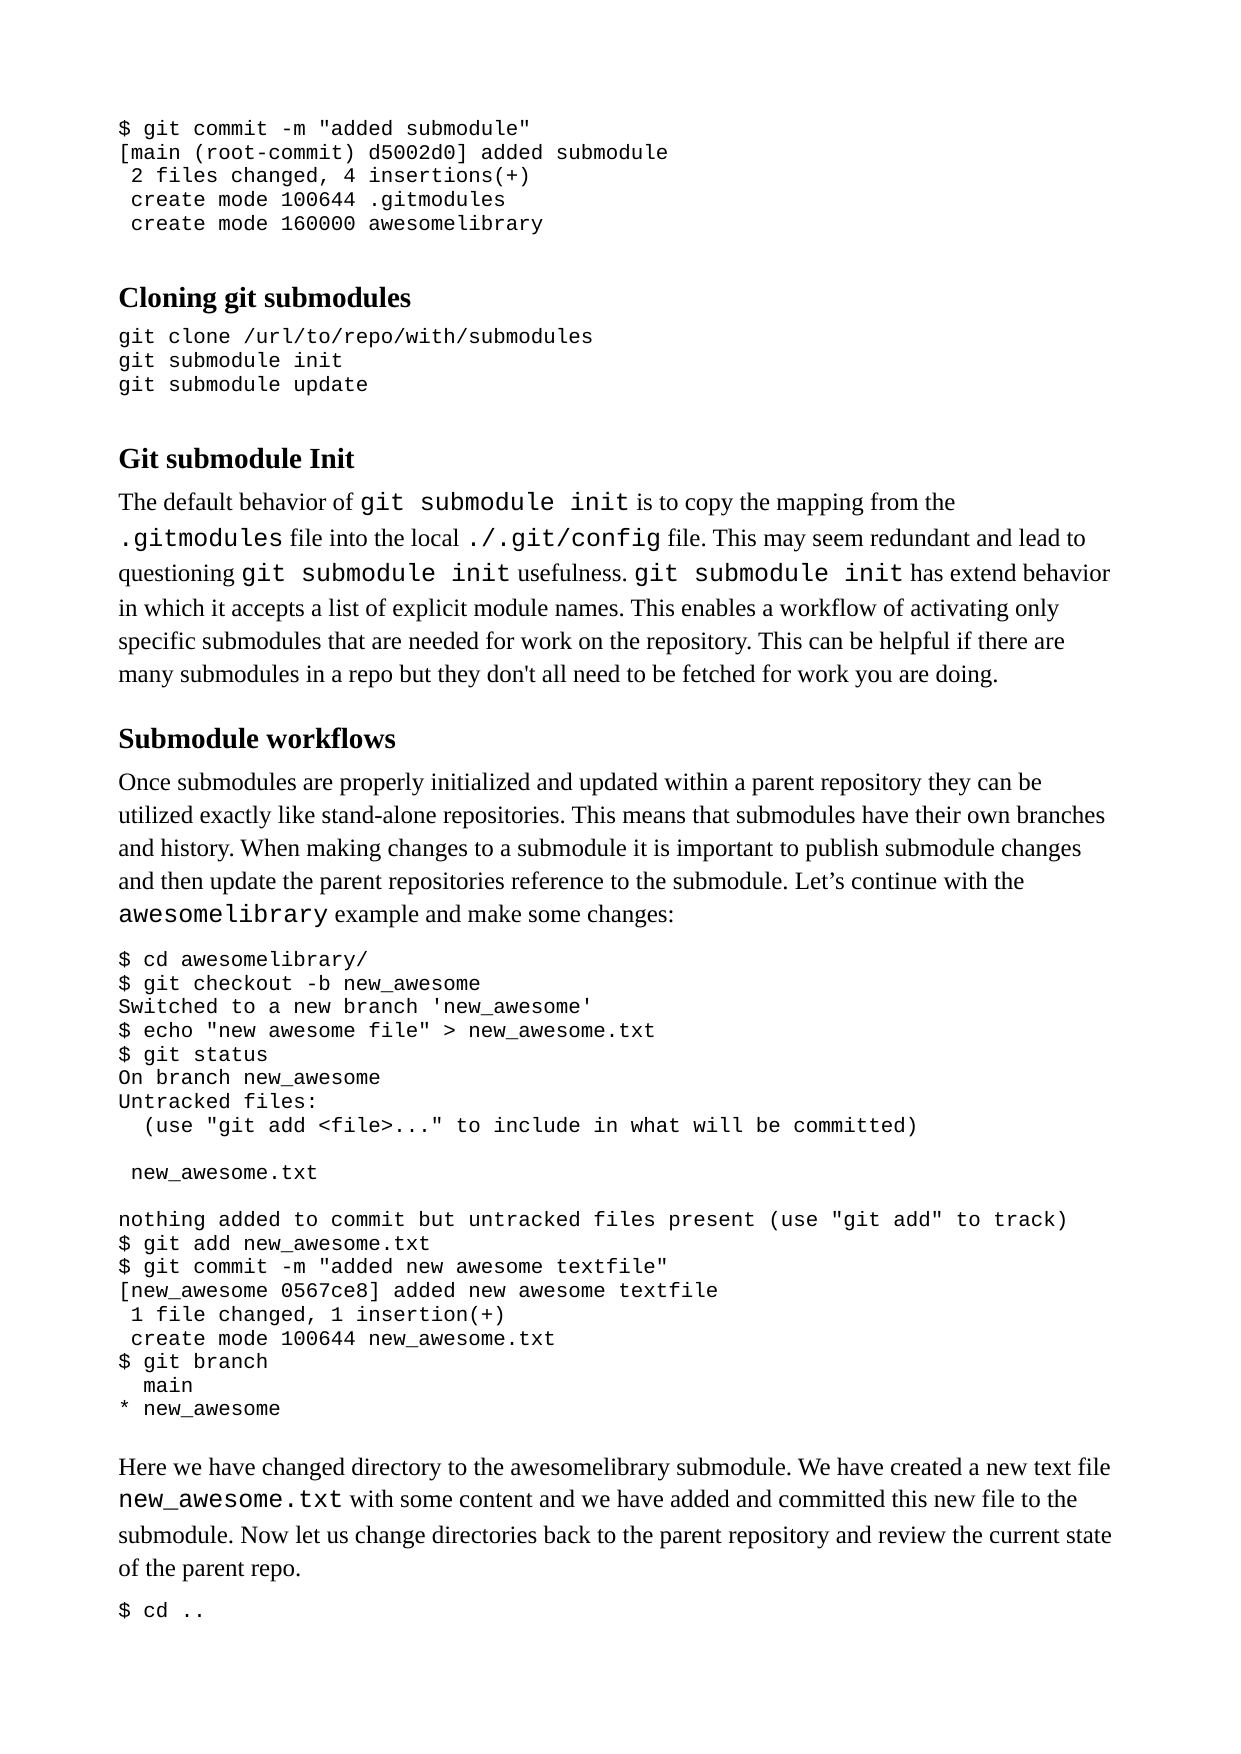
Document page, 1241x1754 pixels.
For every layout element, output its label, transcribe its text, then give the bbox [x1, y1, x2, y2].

text git clone /url/to/repo/with/submodules [118, 326, 1122, 350]
text 2 files changed, 4 insertions(+) [118, 165, 1122, 189]
text On branch new_awesome [118, 1067, 1122, 1091]
text nothing added to commit but untracked files present (use "git add" to track) [118, 1209, 1122, 1233]
text create mode 100644 .gitmodules [118, 189, 1122, 213]
text $ git checkout -b new_awesome [118, 973, 1122, 996]
text main [118, 1375, 1122, 1398]
text 1 file changed, 1 insertion(+) [118, 1304, 1122, 1327]
text $ git commit -m "added new awesome textfile" [118, 1257, 1122, 1280]
subtitle Git submodule Init [118, 441, 1122, 475]
text $ echo "new awesome file" > new_awesome.txt [118, 1020, 1122, 1044]
text [main (root-commit) d5002d0] added submodule [118, 142, 1122, 165]
text create mode 100644 new_awesome.txt [118, 1327, 1122, 1351]
text The default behavior of git submodule init is to copy the mapping from the .gitmodules file into the local ./.git/config file. This may seem redundant and lead to questioning git submodule init usefulness. git submodule init has extend behavior in which it accepts a list of explicit module names. This enables a workflow of activating only specific submodules that are needed for work on the repository. This can be helpful if there are many submodules in a repo but they don't all need to be fetched for work you are doing. [118, 487, 1122, 688]
text [new_awesome 0567ce8] added new awesome textfile [118, 1280, 1122, 1304]
text Once submodules are properly initialized and updated within a parent repository they can be utilized exactly like stand-alone repositories. This means that submodules have their own branches and history. When making changes to a submodule it is important to publish submodule changes and then update the parent repositories reference to the submodule. Let’s continue with the awesomelibrary example and make some changes: [118, 767, 1122, 930]
subtitle Submodule workflows [118, 721, 1122, 754]
text $ cd .. [118, 1600, 1122, 1624]
text $ git status [118, 1044, 1122, 1067]
text Untracked files: [118, 1091, 1122, 1115]
text $ git add new_awesome.txt [118, 1233, 1122, 1257]
text (use "git add <file>..." to include in what will be committed) [118, 1115, 1122, 1138]
text Here we have changed directory to the awesomelibrary submodule. We have created a new text file new_awesome.txt with some content and we have added and committed this new file to the submodule. Now let us change directories back to the parent repository and review the current state of the parent repo. [118, 1452, 1122, 1581]
text new_awesome.txt [118, 1162, 1122, 1186]
text $ git commit -m "added submodule" [118, 118, 1122, 142]
text * new_awesome [118, 1398, 1122, 1422]
text $ git branch [118, 1351, 1122, 1375]
text Switched to a new branch 'new_awesome' [118, 996, 1122, 1020]
text git submodule update [118, 374, 1122, 397]
subtitle Cloning git submodules [118, 280, 1122, 314]
text create mode 160000 awesomelibrary [118, 213, 1122, 236]
text $ cd awesomelibrary/ [118, 949, 1122, 973]
text git submodule init [118, 350, 1122, 374]
